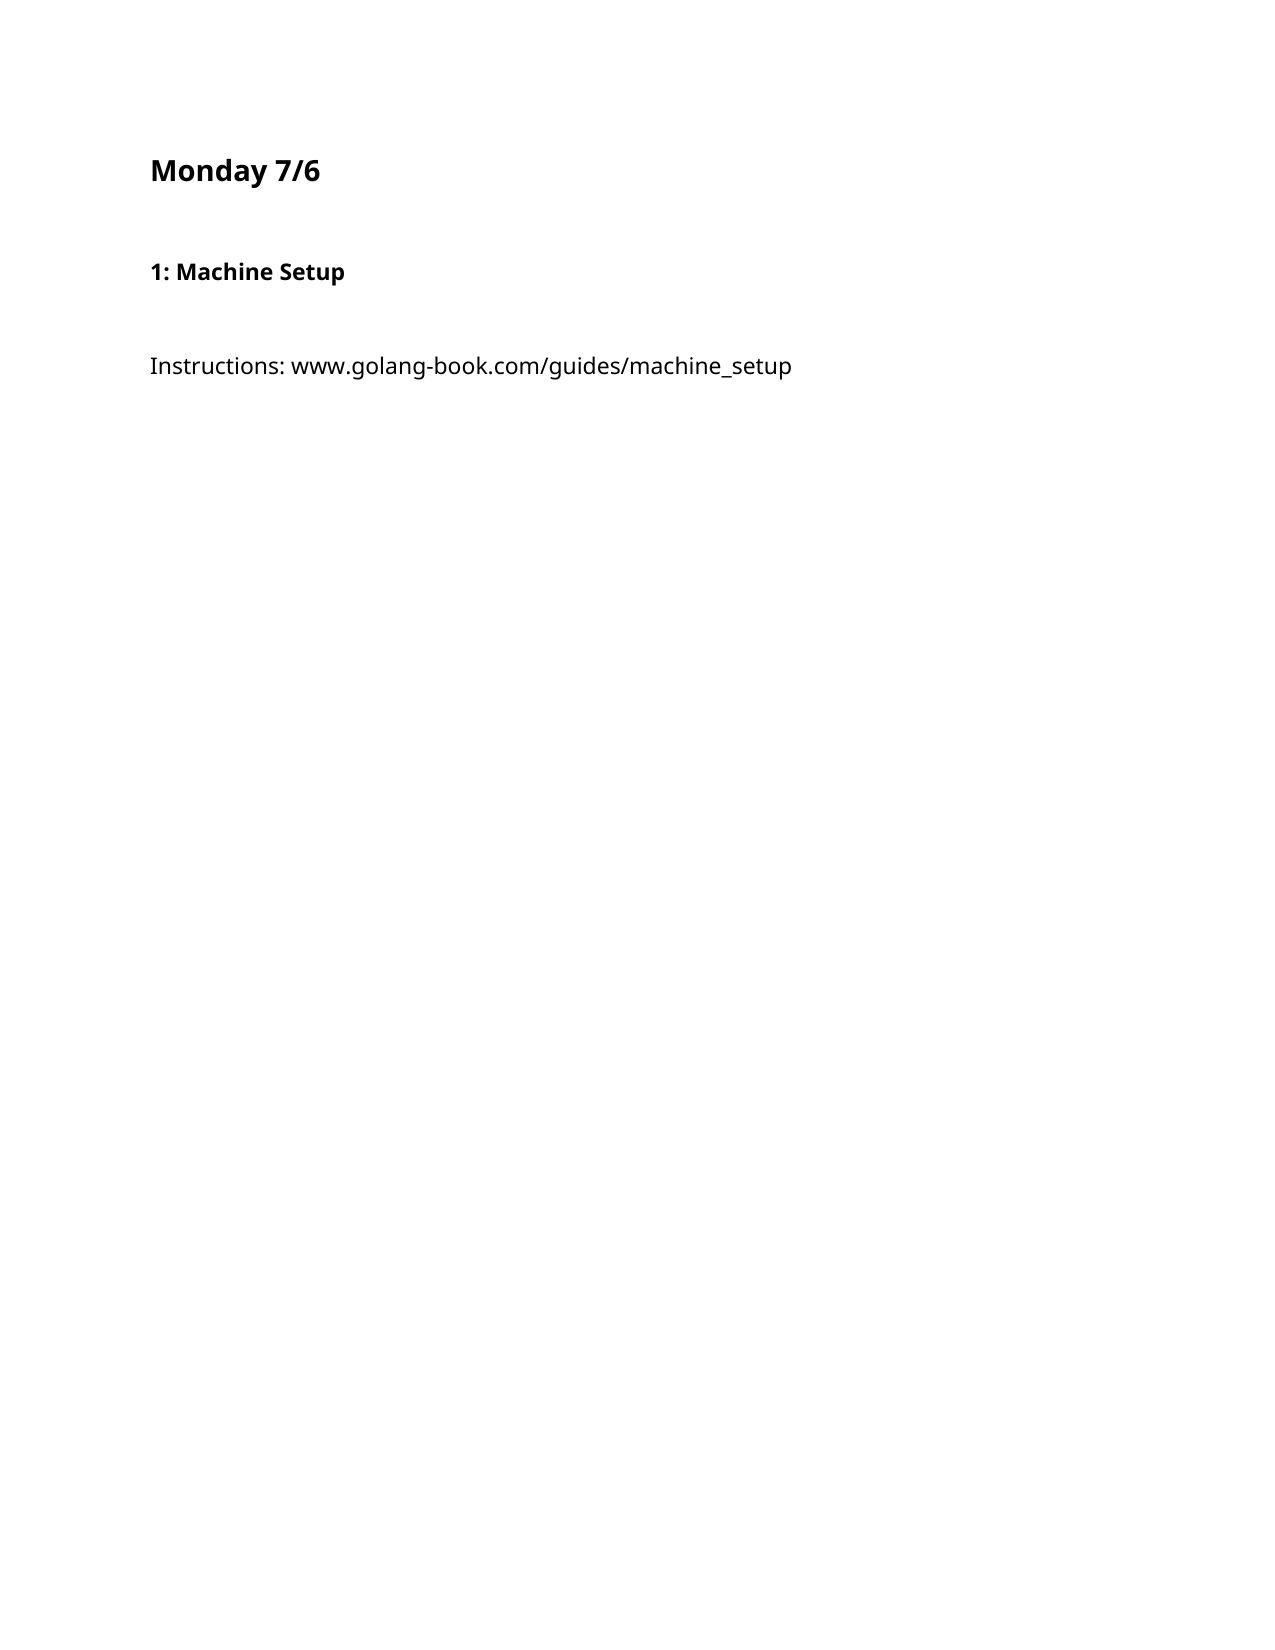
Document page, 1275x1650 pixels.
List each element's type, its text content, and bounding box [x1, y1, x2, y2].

text Monday 7/6 [150, 150, 1125, 190]
text 1: Machine Setup [150, 256, 1125, 288]
text Instructions: www.golang-book.com/guides/machine_setup [150, 350, 1125, 381]
